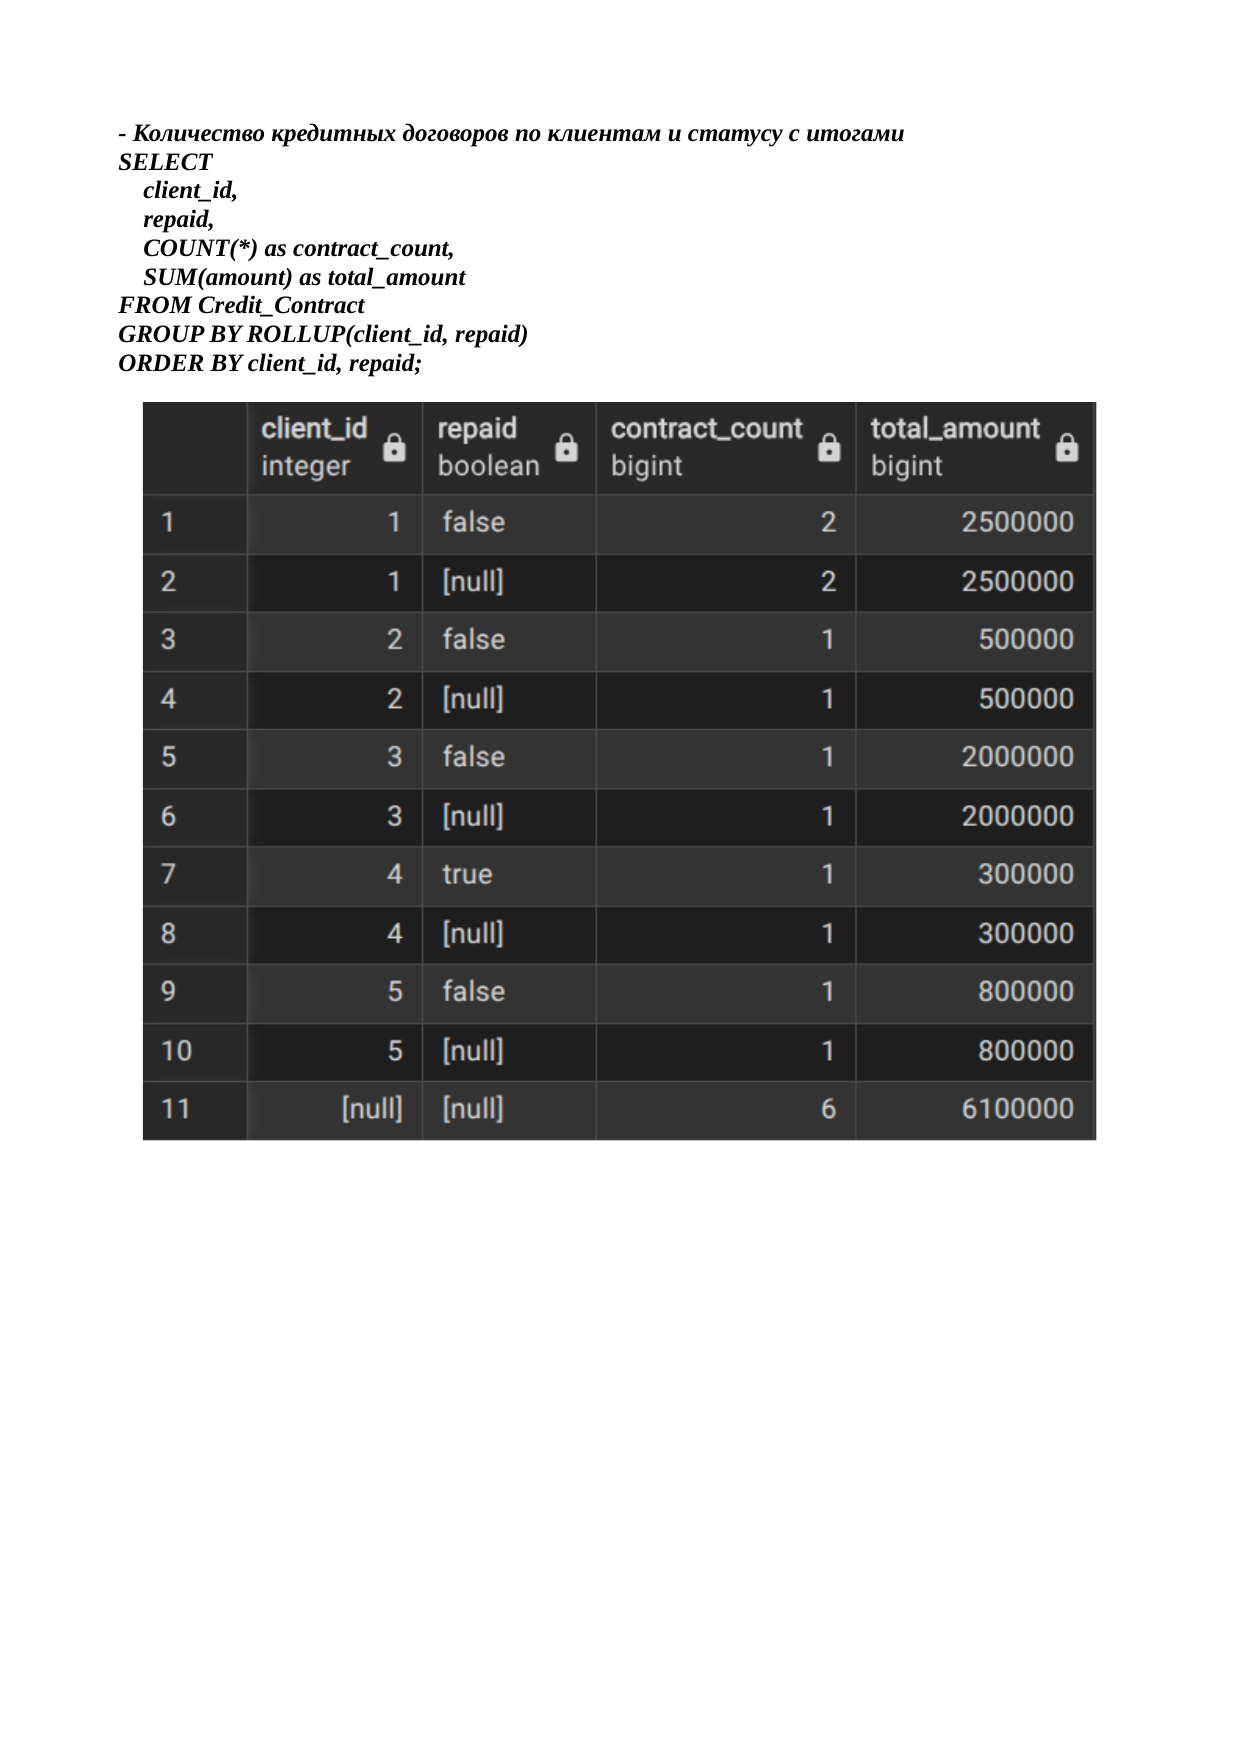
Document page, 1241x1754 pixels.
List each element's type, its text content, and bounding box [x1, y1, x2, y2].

text ORDER BY client_id, repaid; [118, 348, 1122, 377]
text GROUP BY ROLLUP(client_id, repaid) [118, 319, 1122, 348]
text repaid, [118, 204, 1122, 233]
text SELECT [118, 147, 1122, 176]
text SUM(amount) as total_amount [118, 262, 1122, 291]
text FROM Credit_Contract [118, 291, 1122, 319]
text client_id, [118, 176, 1122, 204]
text COUNT(*) as contract_count, [118, 233, 1122, 262]
text - Количество кредитных договоров по клиентам и статусу с итогами [118, 118, 1122, 147]
picture [142, 402, 1098, 1142]
